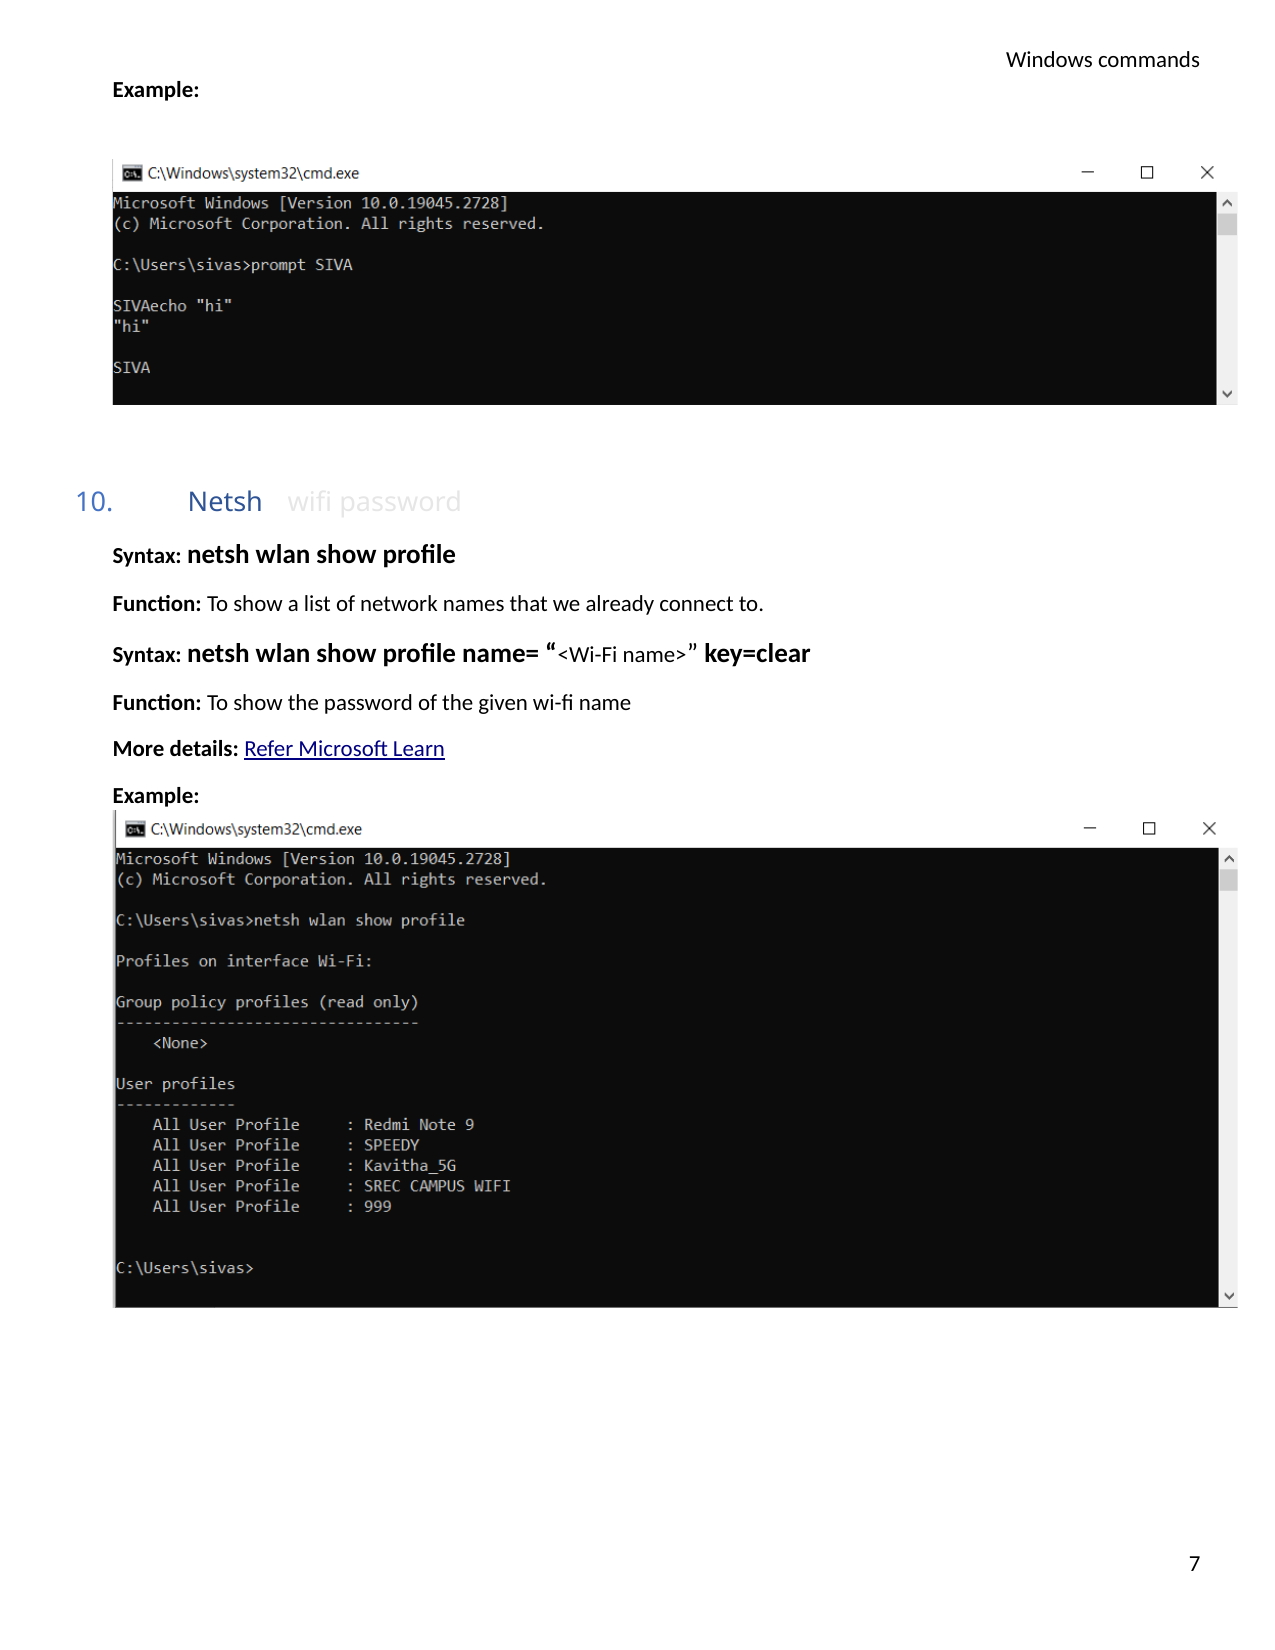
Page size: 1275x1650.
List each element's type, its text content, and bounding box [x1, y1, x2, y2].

text More details: Refer Microsoft Learn [112, 734, 1200, 762]
text Example: [112, 781, 1200, 810]
text Example: [112, 75, 1200, 159]
text Syntax: netsh wlan show profile name= “<Wi-Fi name>” key=clear [112, 636, 1200, 669]
text Function: To show the password of the given wi-fi name [112, 688, 1200, 716]
text Syntax: netsh wlan show profile [112, 537, 1200, 570]
text Function: To show a list of network names that we already connect to. [112, 589, 1200, 617]
subtitle Netsh #wifi password [75, 482, 1200, 519]
